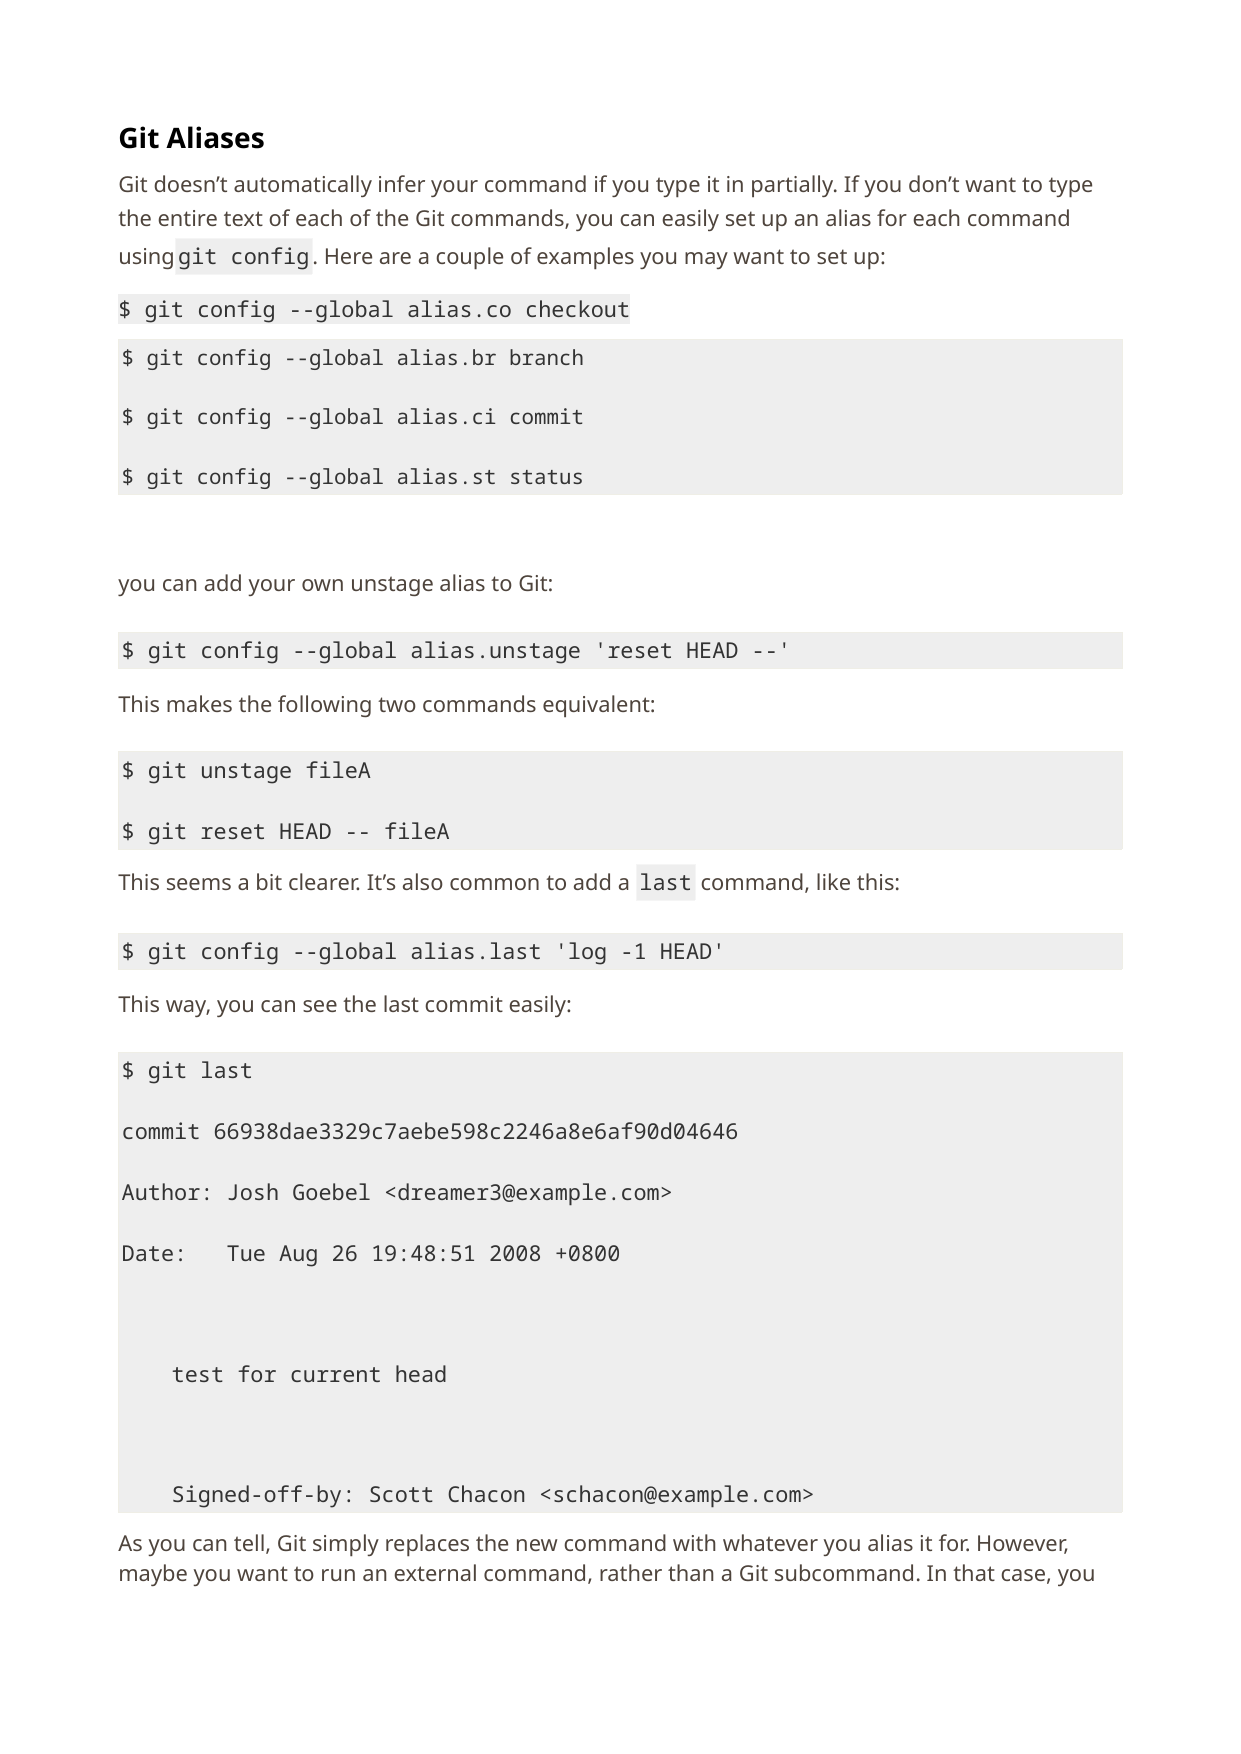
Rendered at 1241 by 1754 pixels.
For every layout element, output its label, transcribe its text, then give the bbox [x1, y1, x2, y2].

text This makes the following two commands equivalent: [118, 684, 1122, 718]
text commit 66938dae3329c7aebe598c2246a8e6af90d04646 [119, 1113, 1122, 1146]
text you can add your own unstage alias to Git: [118, 568, 1122, 598]
text $ git reset HEAD -- fileA [119, 812, 1122, 849]
subtitle Git Aliases [118, 118, 1122, 156]
text As you can tell, Git simply replaces the new command with whatever you alias it for. However, maybe you want to run an external command, rather than a Git subcommand. In that case, you [118, 1528, 1122, 1587]
text test for current head [119, 1356, 1122, 1388]
text This seems a bit clearer. It’s also common to add a [118, 864, 636, 900]
text Author: Josh Goebel <dreamer3@example.com> [119, 1174, 1122, 1207]
text $ git config --global alias.st status [119, 459, 1122, 494]
text last [637, 865, 695, 900]
text $ git config --global alias.co checkout [118, 294, 1122, 324]
text $ git config --global alias.last 'log -1 HEAD' [119, 934, 1122, 969]
text This way, you can see the last commit easily: [118, 985, 1122, 1019]
text command, like this: [696, 864, 1122, 900]
text $ git config --global alias.ci commit [119, 399, 1122, 431]
text Signed-off-by: Scott Chacon <schacon@example.com> [119, 1476, 1122, 1512]
text Date: Tue Aug 26 19:48:51 2008 +0800 [119, 1235, 1122, 1268]
text Git doesn’t automatically infer your command if you type it in partially. If you don’t want to type the entire text of each of the Git commands, you can easily set up an alias for each command usinggit config. Here are a couple of examples you may want to set up: [118, 169, 1122, 274]
text $ git config --global alias.br branch [119, 340, 1122, 371]
text $ git last [119, 1053, 1122, 1085]
text $ git config --global alias.unstage 'reset HEAD --' [119, 633, 1122, 668]
text $ git unstage fileA [119, 752, 1122, 784]
